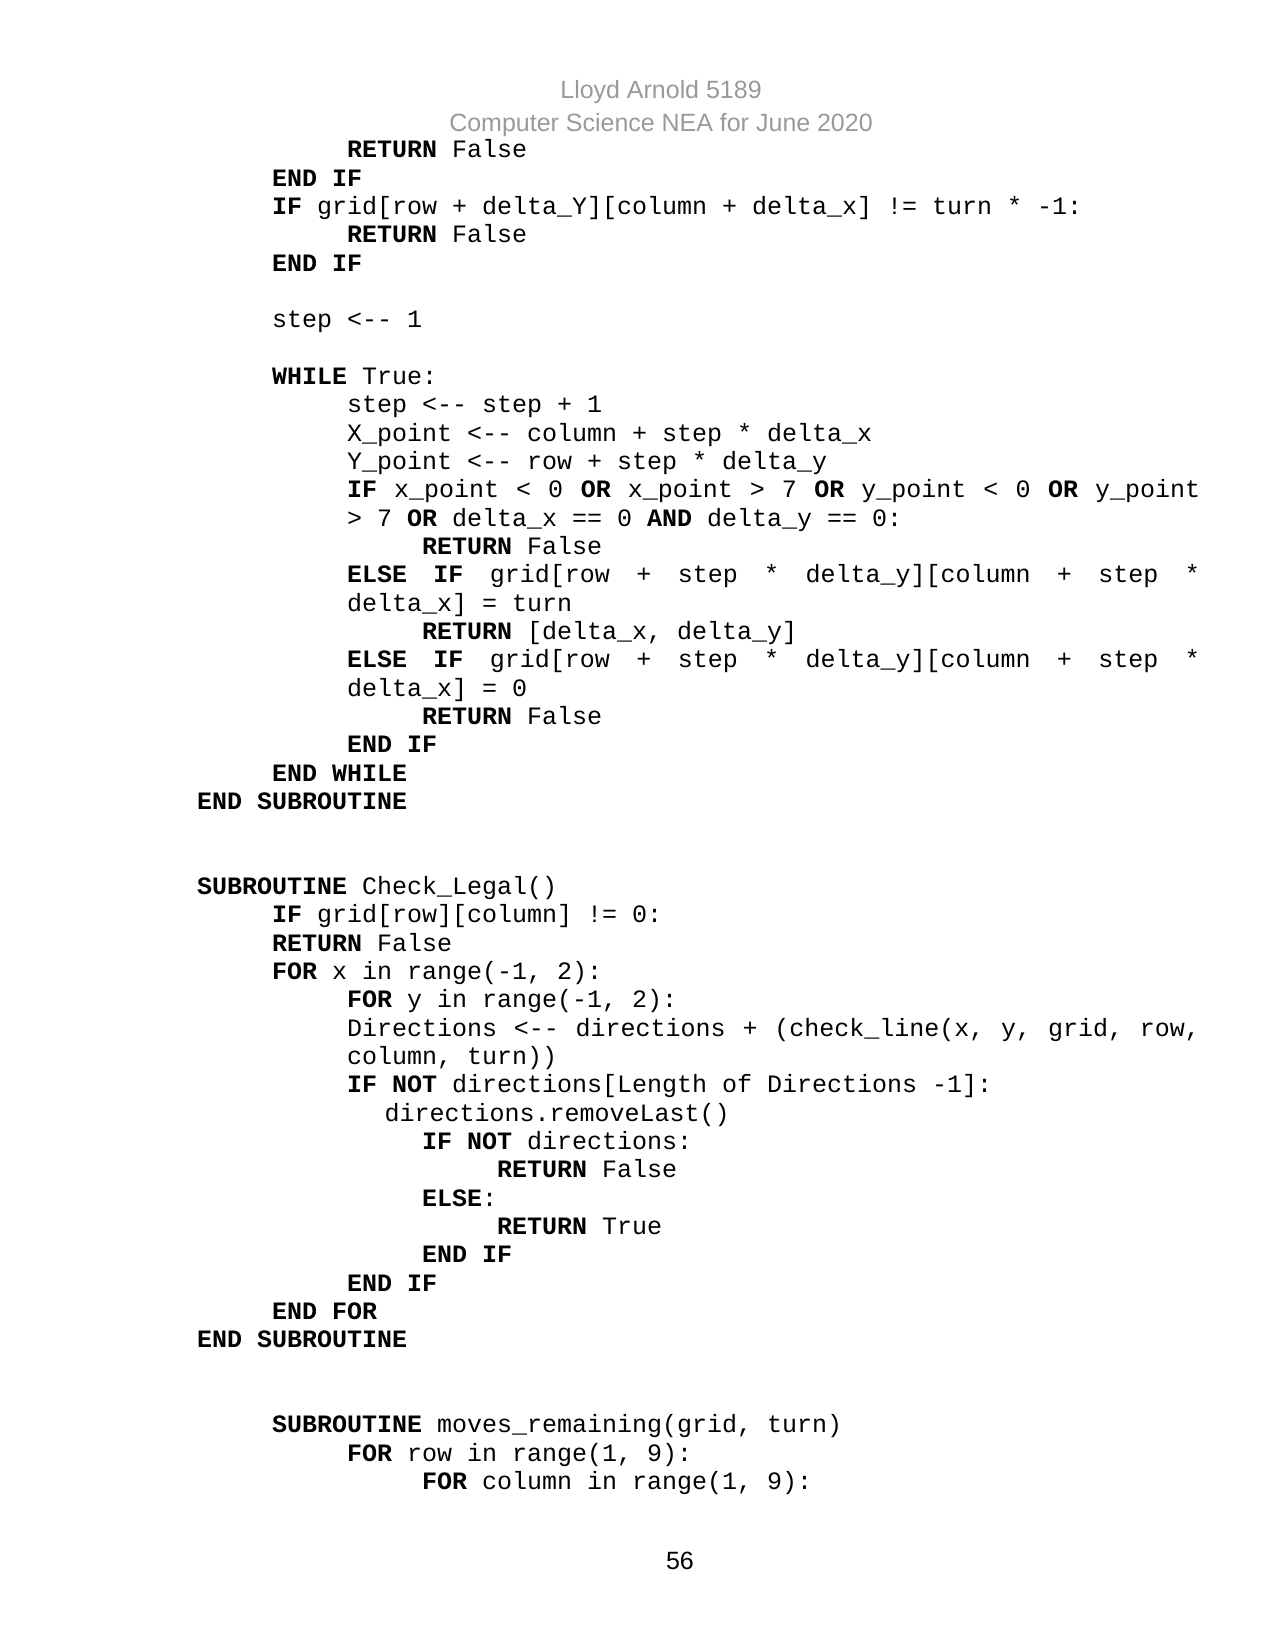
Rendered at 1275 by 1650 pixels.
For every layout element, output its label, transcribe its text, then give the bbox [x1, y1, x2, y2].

text END IF [347, 732, 1200, 760]
text ELSE IF grid[row + step * delta_y][column + step * delta_x] = 0 [347, 647, 1200, 703]
text Directions <-- directions + (check_line(x, y, grid, row, column, turn)) [347, 1015, 1200, 1072]
text Y_point <-- row + step * delta_y [122, 448, 1200, 477]
text FOR column in range(1, 9): [122, 1468, 1200, 1497]
text RETURN False [347, 703, 1200, 732]
text END IF [347, 1242, 1200, 1270]
text FOR y in range(-1, 2): [122, 987, 1200, 1015]
text END IF [122, 250, 1200, 278]
text directions.removeLast() [122, 1100, 1200, 1128]
text RETURN True [272, 1213, 1200, 1242]
text WHILE True: [122, 363, 1200, 392]
text RETURN False [272, 137, 1200, 165]
text IF NOT directions[Length of Directions -1]: [122, 1072, 1200, 1100]
text END SUBROUTINE [197, 1327, 1200, 1355]
text ELSE: [272, 1185, 1200, 1213]
text SUBROUTINE Check_Legal() [122, 873, 1200, 902]
text FOR row in range(1, 9): [122, 1440, 1200, 1468]
text RETURN False [272, 930, 1200, 958]
text RETURN False [347, 533, 1200, 562]
text END IF [272, 1270, 1200, 1298]
text IF grid[row + delta_Y][column + delta_x] != turn * -1: [197, 193, 1200, 222]
text X_point <-- column + step * delta_x [122, 420, 1200, 448]
text FOR x in range(-1, 2): [122, 958, 1200, 987]
text SUBROUTINE moves_remaining(grid, turn) [122, 1412, 1200, 1440]
text ELSE IF grid[row + step * delta_y][column + step * delta_x] = turn [347, 562, 1200, 618]
text END SUBROUTINE [122, 788, 1200, 817]
text END IF [197, 165, 1200, 193]
text END WHILE [122, 760, 1200, 788]
text IF NOT directions: [122, 1128, 1200, 1157]
text RETURN False [272, 1157, 1200, 1185]
text RETURN [delta_x, delta_y] [347, 618, 1200, 647]
text step <-- 1 [122, 307, 1200, 335]
text IF x_point < 0 OR x_point > 7 OR y_point < 0 OR y_point > 7 OR delta_x == 0 AND delta_y == 0: [347, 477, 1200, 533]
text END FOR [197, 1298, 1200, 1327]
text IF grid[row][column] != 0: [122, 902, 1200, 930]
text step <-- step + 1 [122, 392, 1200, 420]
text RETURN False [122, 222, 1200, 250]
